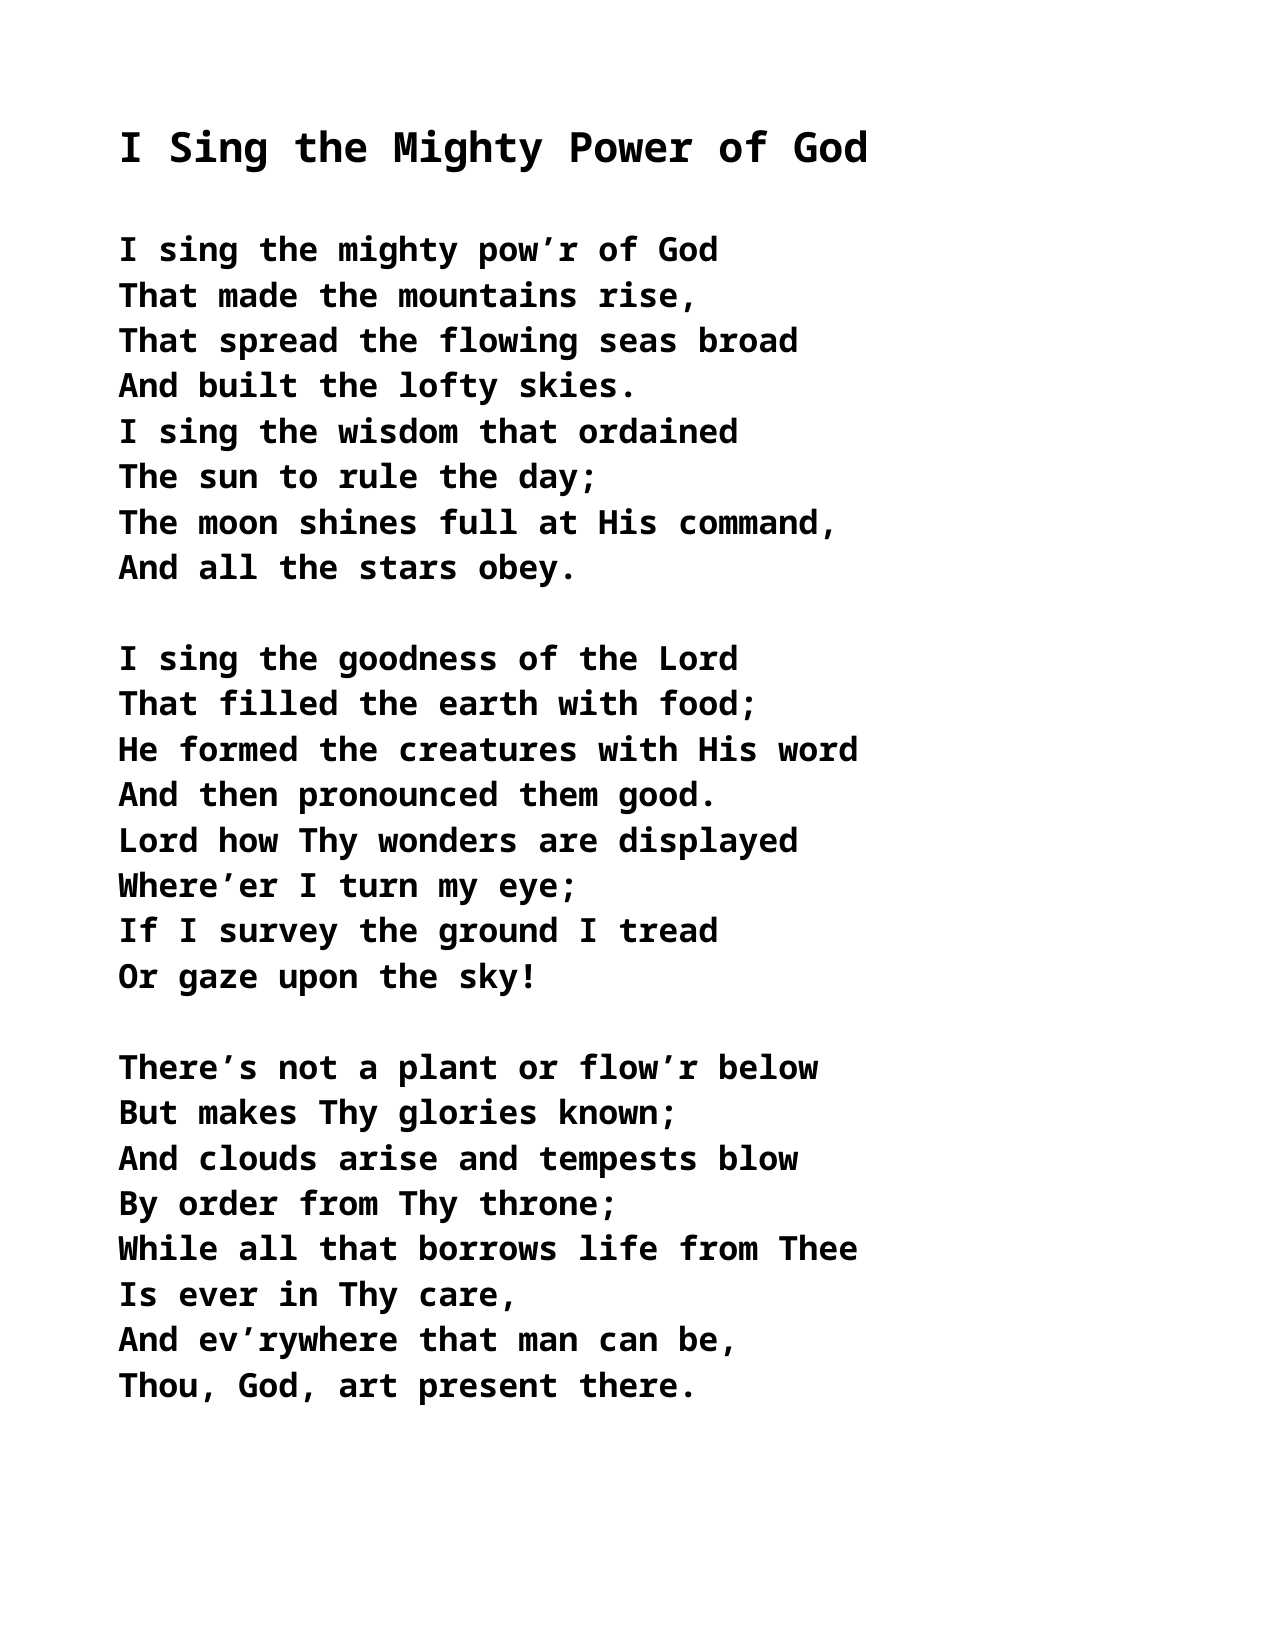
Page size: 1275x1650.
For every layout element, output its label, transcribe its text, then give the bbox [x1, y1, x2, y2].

text Lord how Thy wonders are displayed [118, 816, 1157, 862]
text I Sing the Mighty Power of God [118, 118, 1157, 175]
text By order from Thy throne; [118, 1180, 1157, 1225]
text He formed the creatures with His word [118, 726, 1157, 771]
text I sing the mighty pow’r of God [118, 226, 1157, 271]
text And ev’rywhere that man can be, [118, 1316, 1157, 1361]
text Is ever in Thy care, [118, 1271, 1157, 1316]
text And then pronounced them good. [118, 771, 1157, 816]
text While all that borrows life from Thee [118, 1225, 1157, 1271]
text The sun to rule the day; [118, 453, 1157, 498]
text Thou, God, art present there. [118, 1361, 1157, 1407]
text And built the lofty skies. [118, 362, 1157, 408]
text And all the stars obey. [118, 544, 1157, 589]
text But makes Thy glories known; [118, 1089, 1157, 1134]
text That spread the flowing seas broad [118, 317, 1157, 362]
text I sing the wisdom that ordained [118, 408, 1157, 453]
text That filled the earth with food; [118, 680, 1157, 726]
text There’s not a plant or flow’r below [118, 1043, 1157, 1089]
text Where’er I turn my eye; [118, 862, 1157, 907]
text The moon shines full at His command, [118, 498, 1157, 544]
text Or gaze upon the sky! [118, 953, 1157, 998]
text If I survey the ground I tread [118, 907, 1157, 953]
text That made the mountains rise, [118, 271, 1157, 317]
text And clouds arise and tempests blow [118, 1134, 1157, 1180]
text I sing the goodness of the Lord [118, 635, 1157, 680]
